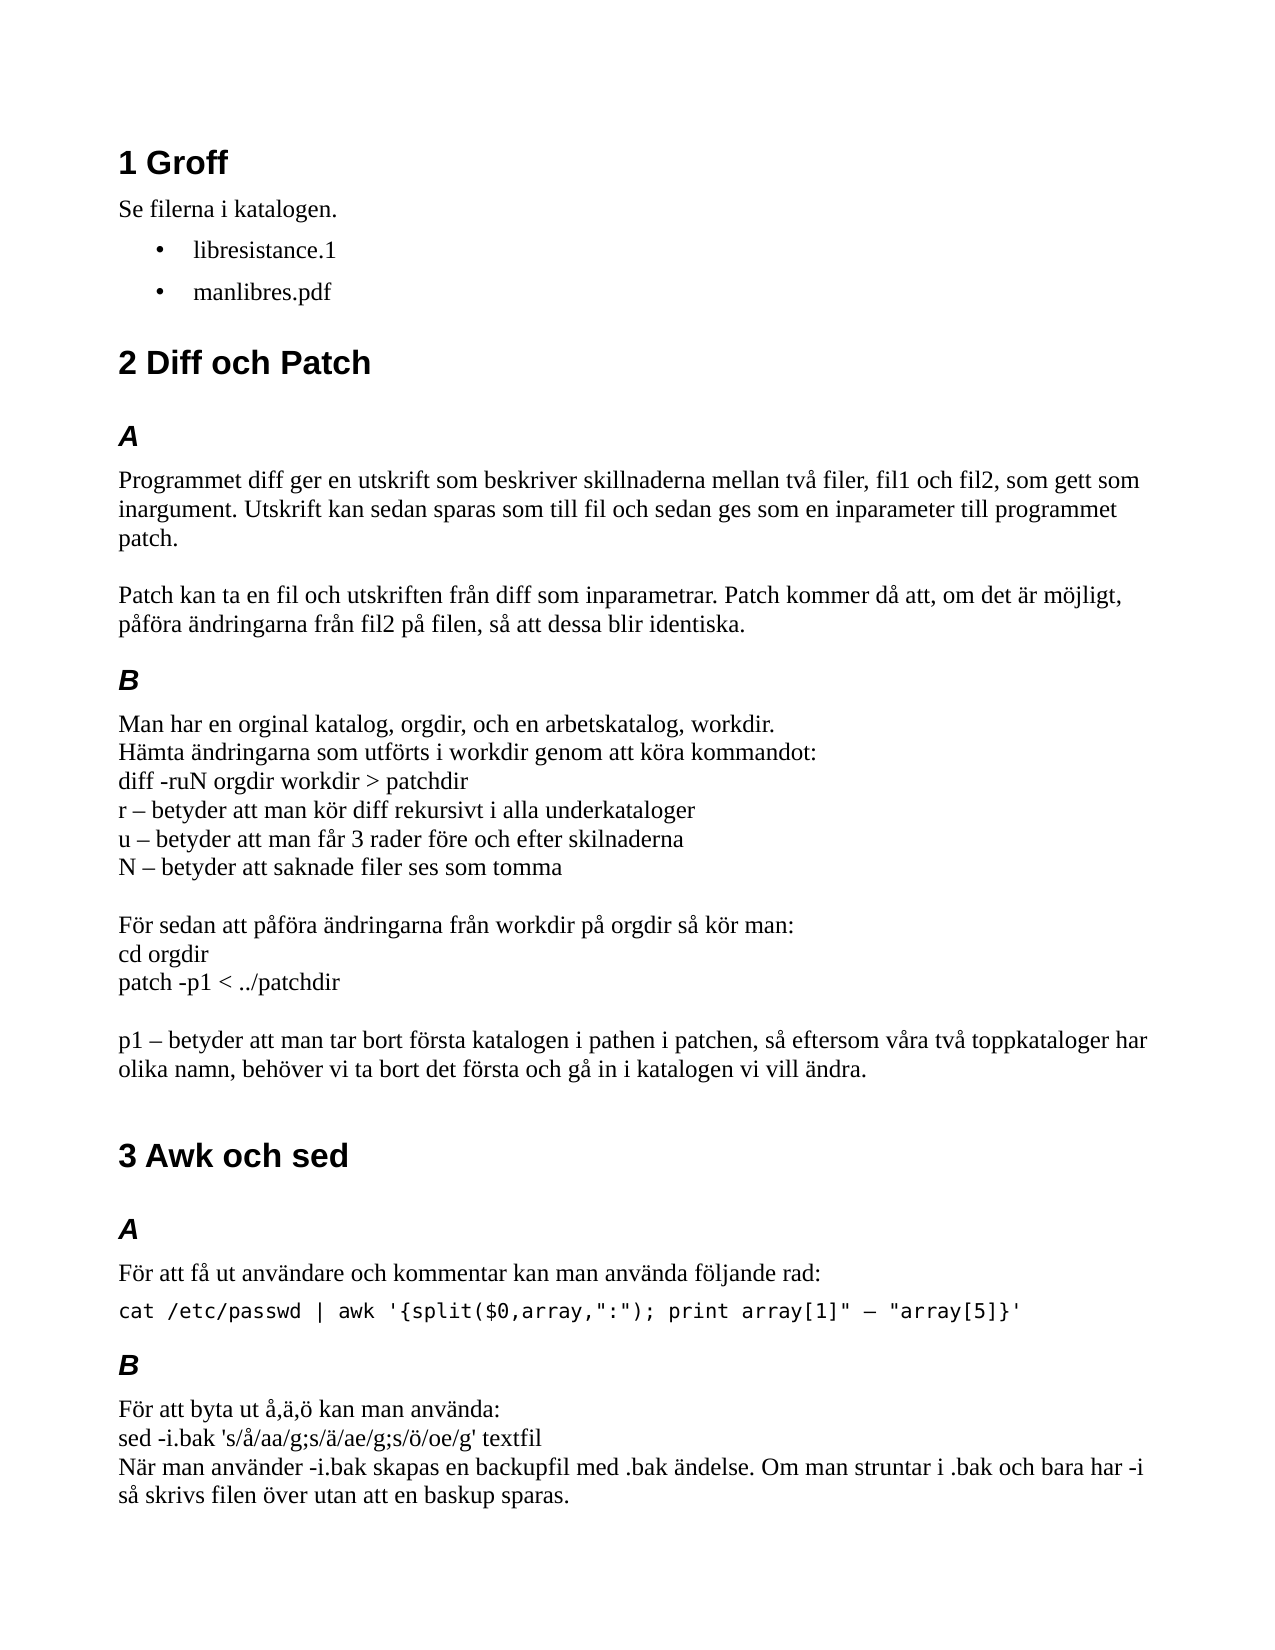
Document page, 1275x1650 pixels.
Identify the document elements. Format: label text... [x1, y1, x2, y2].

text För sedan att påföra ändringarna från workdir på orgdir så kör man: [118, 910, 1157, 939]
subtitle 2 Diff och Patch [118, 343, 1157, 382]
text p1 – betyder att man tar bort första katalogen i pathen i patchen, så eftersom våra två toppkataloger har olika namn, behöver vi ta bort det första och gå in i katalogen vi vill ändra. [118, 1025, 1157, 1082]
text sed -i.bak 's/å/aa/g;s/ä/ae/g;s/ö/oe/g' textfil [118, 1423, 1157, 1452]
text Programmet diff ger en utskrift som beskriver skillnaderna mellan två filer, fil1 och fil2, som gett som inargument. Utskrift kan sedan sparas som till fil och sedan ges som en inparameter till programmet patch. [118, 465, 1157, 551]
list libresistance.1 [156, 236, 1157, 264]
text Se filerna i katalogen. [118, 194, 1157, 223]
list manlibres.pdf [156, 277, 1157, 306]
text cd orgdir [118, 939, 1157, 967]
subtitle 3 Awk och sed [118, 1136, 1157, 1175]
text u – betyder att man får 3 rader före och efter skilnaderna [118, 824, 1157, 852]
subtitle 1 Groff [118, 143, 1157, 182]
text patch -p1 < ../patchdir [118, 967, 1157, 996]
text N – betyder att saknade filer ses som tomma [118, 852, 1157, 881]
subtitle B [118, 1348, 1157, 1382]
text cat /etc/passwd | awk '{split($0,array,":"); print array[1]" – "array[5]}' [118, 1300, 1157, 1323]
subtitle B [118, 663, 1157, 696]
text När man använder -i.bak skapas en backupfil med .bak ändelse. Om man struntar i .bak och bara har -i så skrivs filen över utan att en baskup sparas. [118, 1452, 1157, 1509]
subtitle A [118, 1212, 1157, 1246]
text För att få ut användare och kommentar kan man använda följande rad: [118, 1258, 1157, 1287]
subtitle A [118, 419, 1157, 453]
text Patch kan ta en fil och utskriften från diff som inparametrar. Patch kommer då att, om det är möjligt, påföra ändringarna från fil2 på filen, så att dessa blir identiska. [118, 580, 1157, 638]
text För att byta ut å,ä,ö kan man använda: [118, 1394, 1157, 1423]
text Man har en orginal katalog, orgdir, och en arbetskatalog, workdir. [118, 709, 1157, 737]
text r – betyder att man kör diff rekursivt i alla underkataloger [118, 795, 1157, 824]
text Hämta ändringarna som utförts i workdir genom att köra kommandot: [118, 737, 1157, 766]
text diff -ruN orgdir workdir > patchdir [118, 766, 1157, 795]
